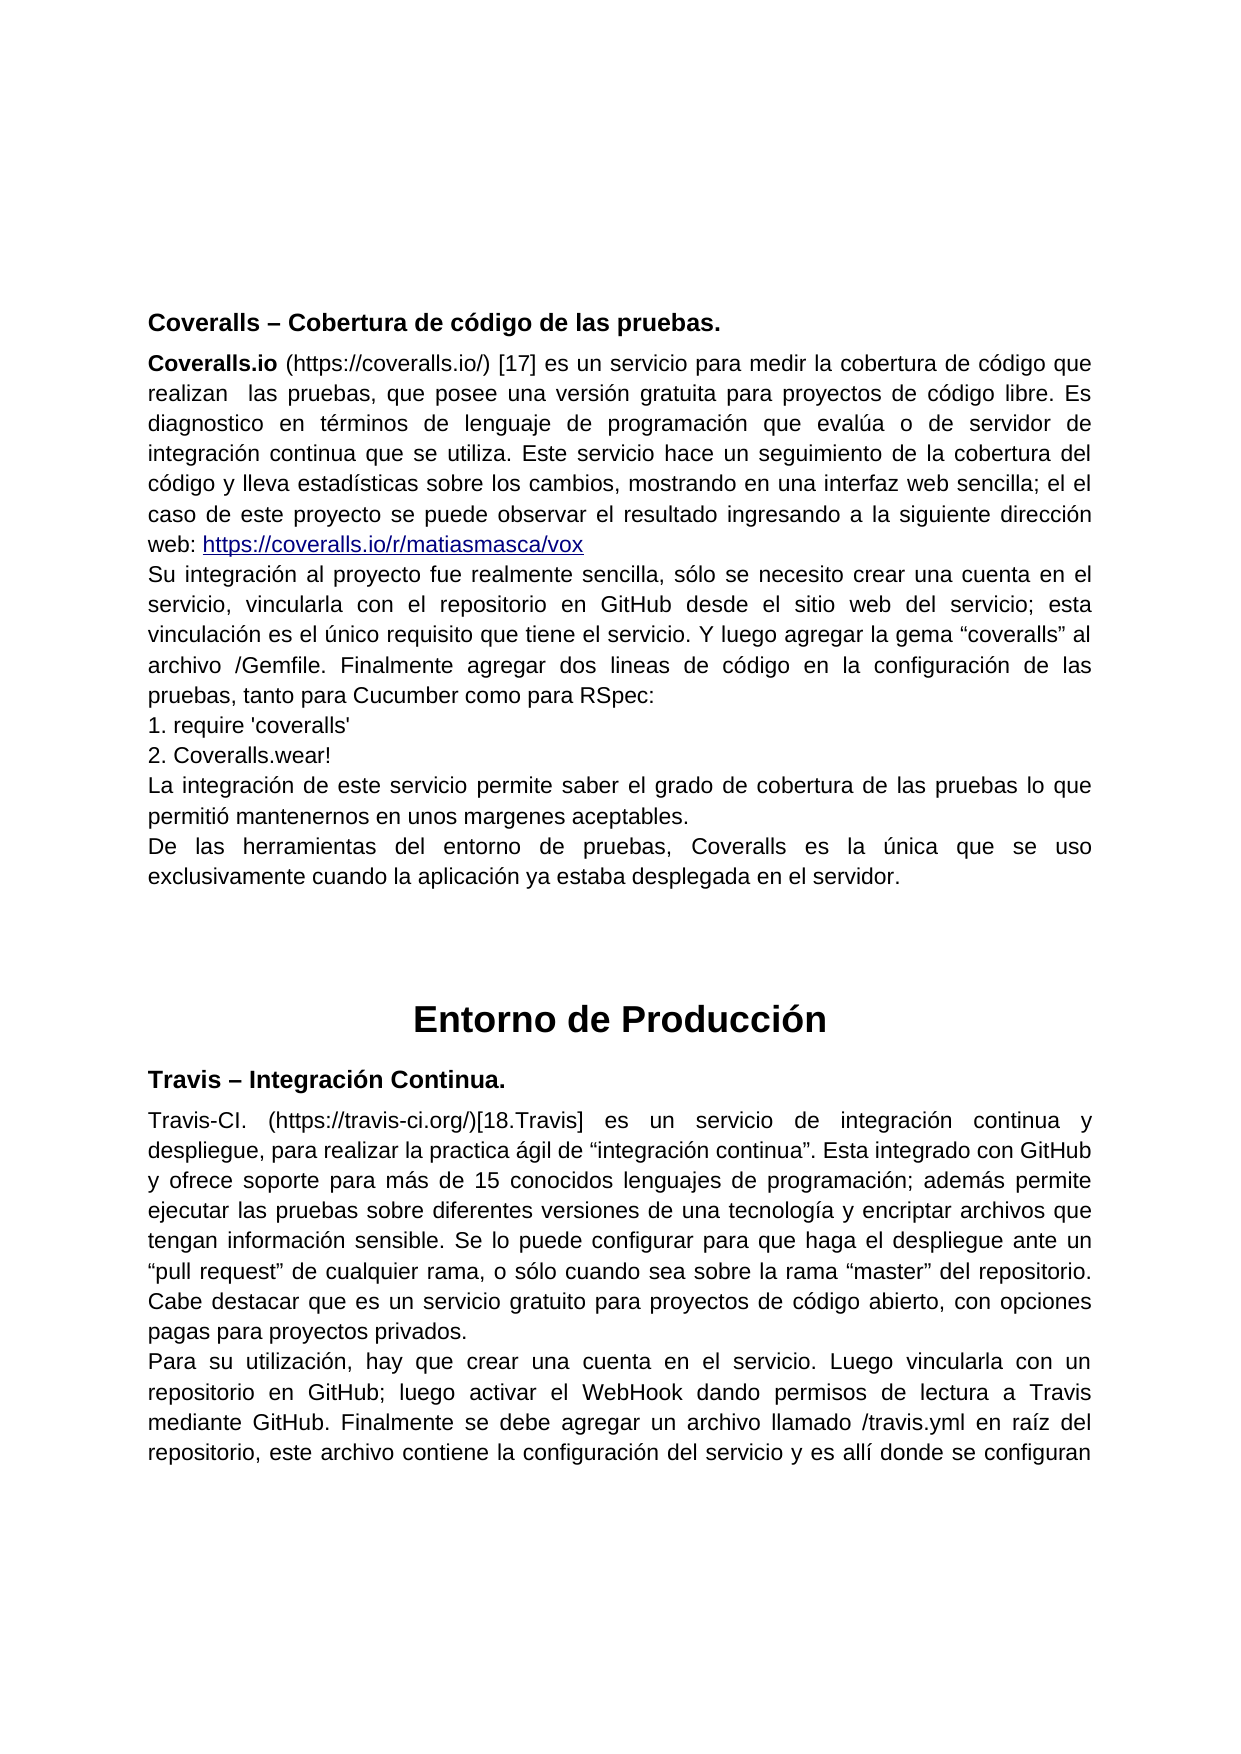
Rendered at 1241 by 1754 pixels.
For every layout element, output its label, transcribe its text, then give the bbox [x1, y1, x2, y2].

text De las herramientas del entorno de pruebas, Coveralls es la única que se uso exclusivamente cuando la aplicación ya estaba desplegada en el servidor. [148, 833, 1093, 889]
text Su integración al proyecto fue realmente sencilla, sólo se necesito crear una cuenta en el servicio, vincularla con el repositorio en GitHub desde el sitio web del servicio; esta vinculación es el único requisito que tiene el servicio. Y luego agregar la gema “coveralls” al archivo /Gemfile. Finalmente agregar dos lineas de código en la configuración de las pruebas, tanto para Cucumber como para RSpec: [148, 561, 1093, 708]
subtitle Coveralls – Cobertura de código de las pruebas. [148, 308, 1093, 337]
text La integración de este servicio permite saber el grado de cobertura de las pruebas lo que permitió mantenernos en unos margenes aceptables. [148, 772, 1093, 829]
text Para su utilización, hay que crear una cuenta en el servicio. Luego vincularla con un repositorio en GitHub; luego activar el WebHook dando permisos de lectura a Travis mediante GitHub. Finalmente se debe agregar un archivo llamado /travis.yml en raíz del repositorio, este archivo contiene la configuración del servicio y es allí donde se configuran [148, 1348, 1093, 1465]
text 2. Coveralls.wear! [148, 742, 1093, 769]
text Coveralls.io (https://coveralls.io/) [17] es un servicio para medir la cobertura de código que realizan las pruebas, que posee una versión gratuita para proyectos de código libre. Es diagnostico en términos de lenguaje de programación que evalúa o de servidor de integración continua que se utiliza. Este servicio hace un seguimiento de la cobertura del código y lleva estadísticas sobre los cambios, mostrando en una interfaz web sencilla; el el caso de este proyecto se puede observar el resultado ingresando a la siguiente dirección web: https://coveralls.io/r/matiasmasca/vox [148, 349, 1093, 557]
text 1. require 'coveralls' [148, 712, 1093, 738]
text Travis-CI. (https://travis-ci.org/)[18.Travis] es un servicio de integración continua y despliegue, para realizar la practica ágil de “integración continua”. Esta integrado con GitHub y ofrece soporte para más de 15 conocidos lenguajes de programación; además permite ejecutar las pruebas sobre diferentes versiones de una tecnología y encriptar archivos que tengan información sensible. Se lo puede configurar para que haga el despliegue ante un “pull request” de cualquier rama, o sólo cuando sea sobre la rama “master” del repositorio. Cabe destacar que es un servicio gratuito para proyectos de código abierto, con opciones pagas para proyectos privados. [148, 1107, 1093, 1344]
subtitle Travis – Integración Continua. [148, 1065, 1093, 1094]
subtitle Entorno de Producción [148, 997, 1093, 1040]
